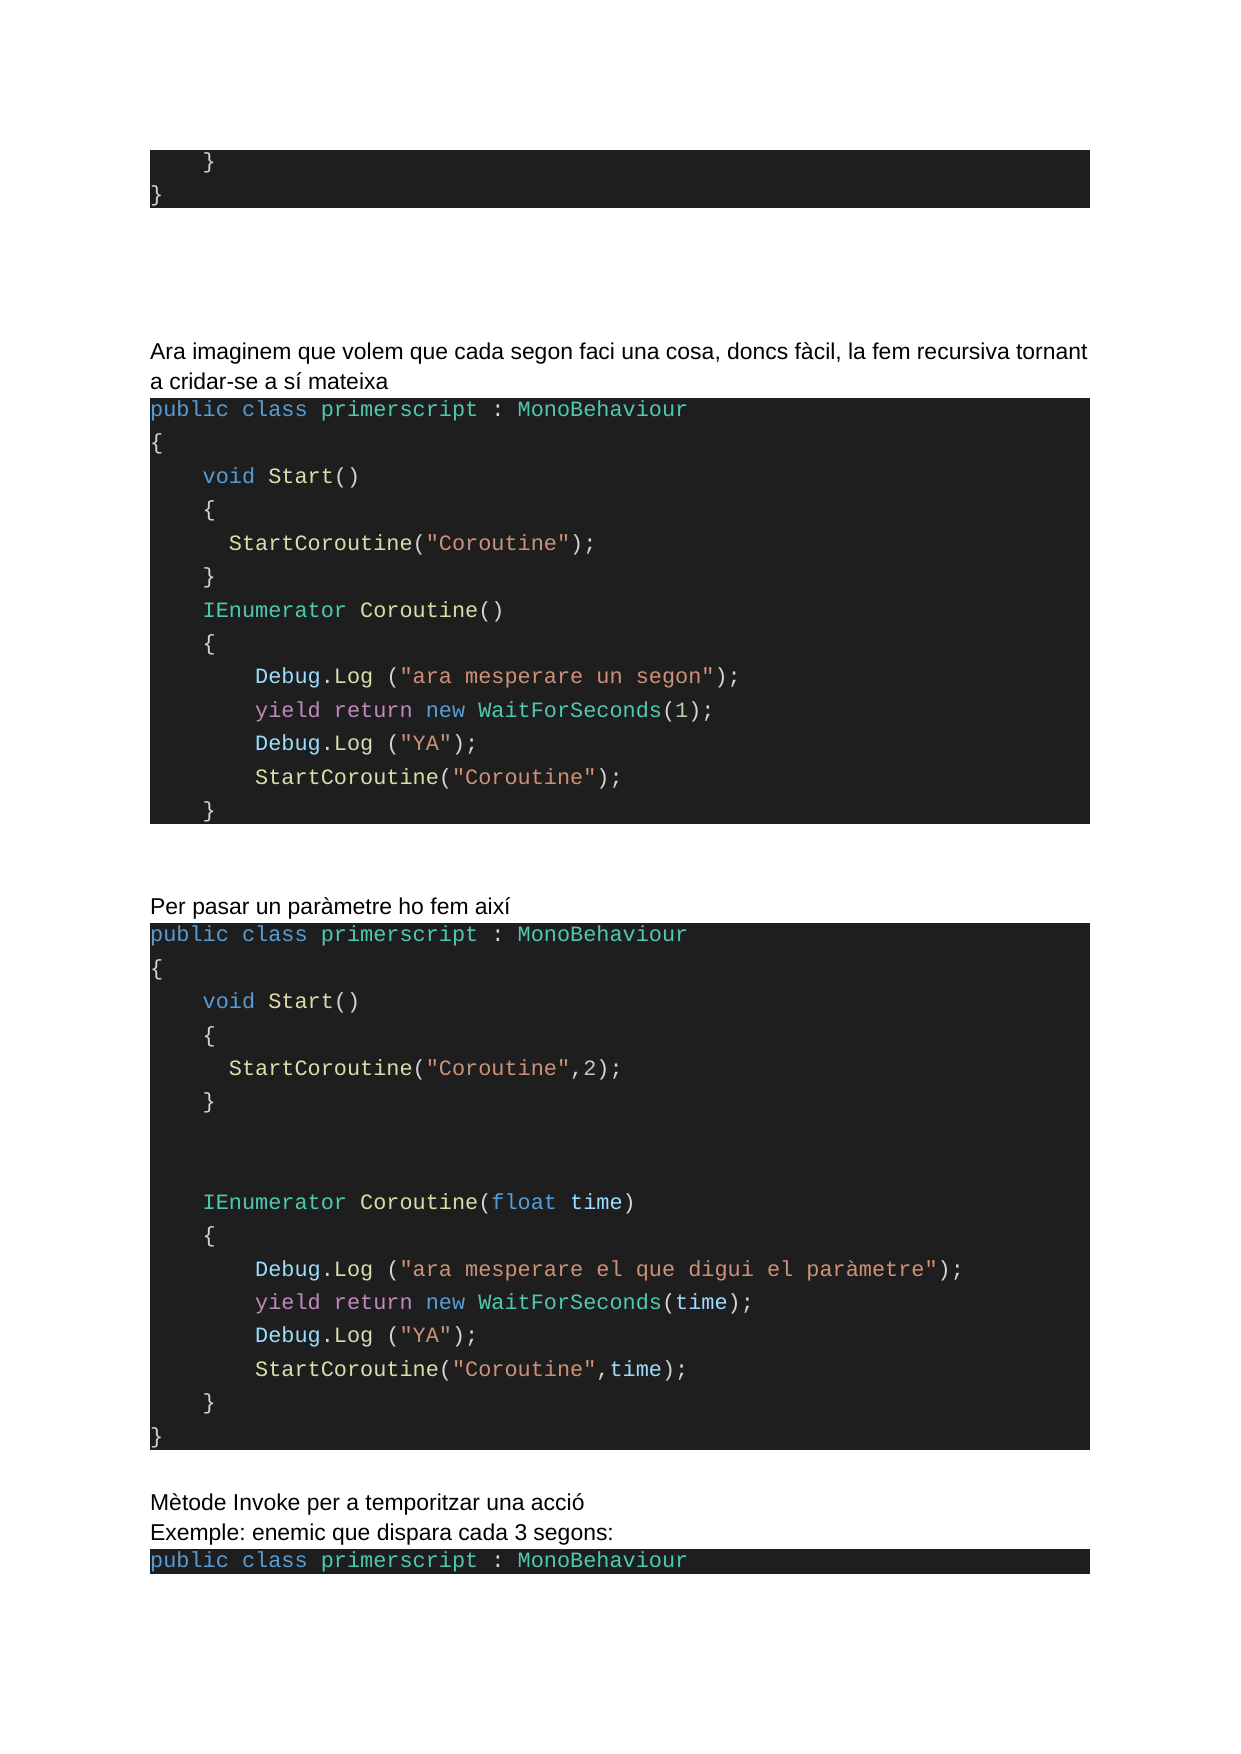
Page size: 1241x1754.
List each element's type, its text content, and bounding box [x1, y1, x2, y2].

text Debug.Log ("ara mesperare un segon"); [150, 666, 1090, 690]
text } [150, 565, 1090, 590]
text { [150, 498, 1090, 523]
text public class primerscript : MonoBehaviour [150, 1549, 1090, 1574]
text { [150, 432, 1090, 456]
text Mètode Invoke per a temporitzar una acció [150, 1489, 1090, 1515]
text public class primerscript : MonoBehaviour [150, 923, 1090, 948]
text } [150, 1392, 1090, 1416]
text Exemple: enemic que dispara cada 3 segons: [150, 1519, 1090, 1545]
text Debug.Log ("YA"); [150, 1325, 1090, 1349]
text StartCoroutine("Coroutine"); [150, 766, 1090, 791]
text { [150, 1224, 1090, 1249]
text Per pasar un paràmetre ho fem així [150, 893, 1090, 919]
text } [150, 1425, 1090, 1450]
text void Start() [150, 465, 1090, 490]
text public class primerscript : MonoBehaviour [150, 398, 1090, 423]
text StartCoroutine("Coroutine",time); [150, 1358, 1090, 1383]
text IEnumerator Coroutine() [150, 599, 1090, 623]
text yield return new WaitForSeconds(1); [150, 699, 1090, 724]
text yield return new WaitForSeconds(time); [150, 1291, 1090, 1316]
text IEnumerator Coroutine(float time) [150, 1191, 1090, 1216]
text } [150, 799, 1090, 824]
text StartCoroutine("Coroutine",2); [150, 1057, 1090, 1082]
text { [150, 632, 1090, 657]
text } [150, 1091, 1090, 1115]
text Debug.Log ("ara mesperare el que digui el paràmetre"); [150, 1258, 1090, 1283]
text { [150, 957, 1090, 982]
text Debug.Log ("YA"); [150, 732, 1090, 757]
text void Start() [150, 990, 1090, 1015]
text Ara imaginem que volem que cada segon faci una cosa, doncs fàcil, la fem recursiva tornant a cridar-se a sí mateixa [150, 338, 1090, 394]
text StartCoroutine("Coroutine"); [150, 532, 1090, 557]
text { [150, 1024, 1090, 1048]
text } [150, 150, 1090, 175]
text } [150, 183, 1090, 208]
